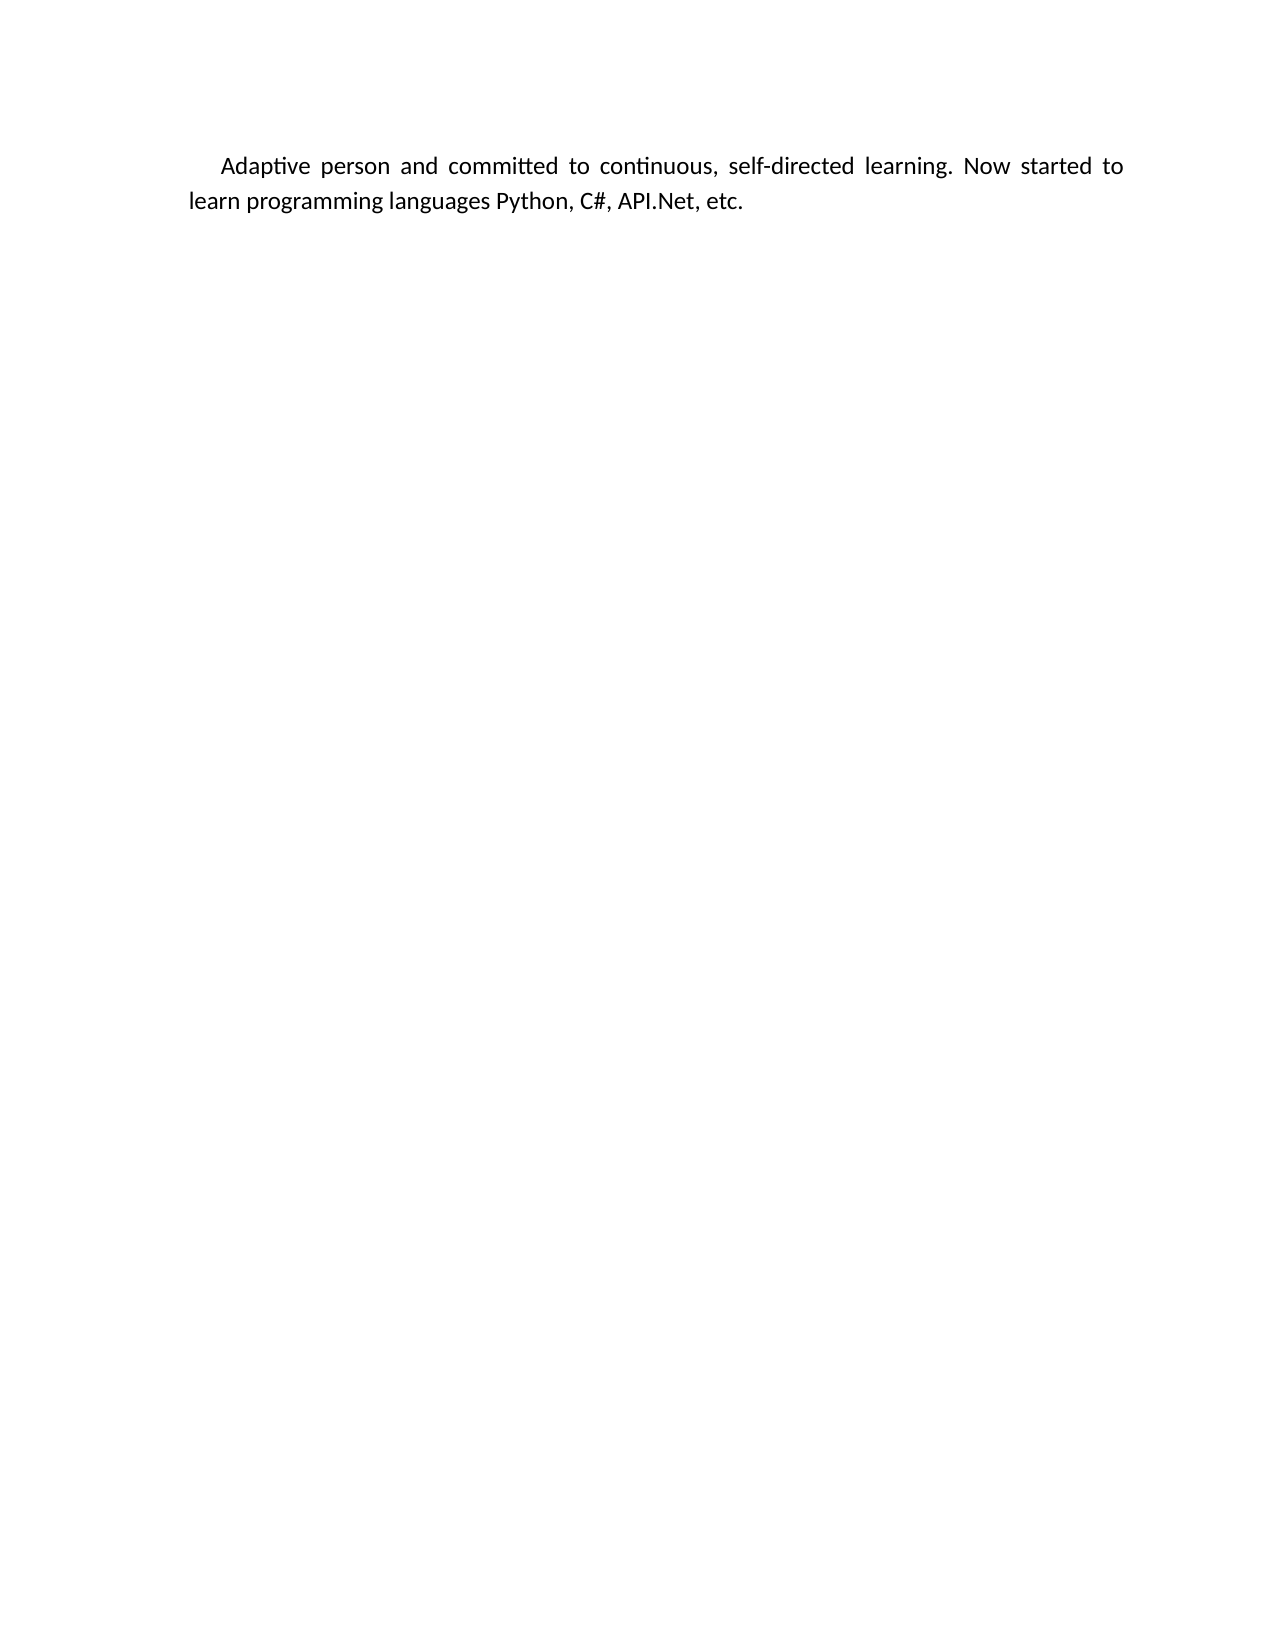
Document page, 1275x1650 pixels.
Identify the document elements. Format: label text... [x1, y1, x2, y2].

text Adaptive person and committed to continuous, self-directed learning. Now started to learn programming languages Python, C#, API.Net, etc. [188, 150, 1125, 216]
